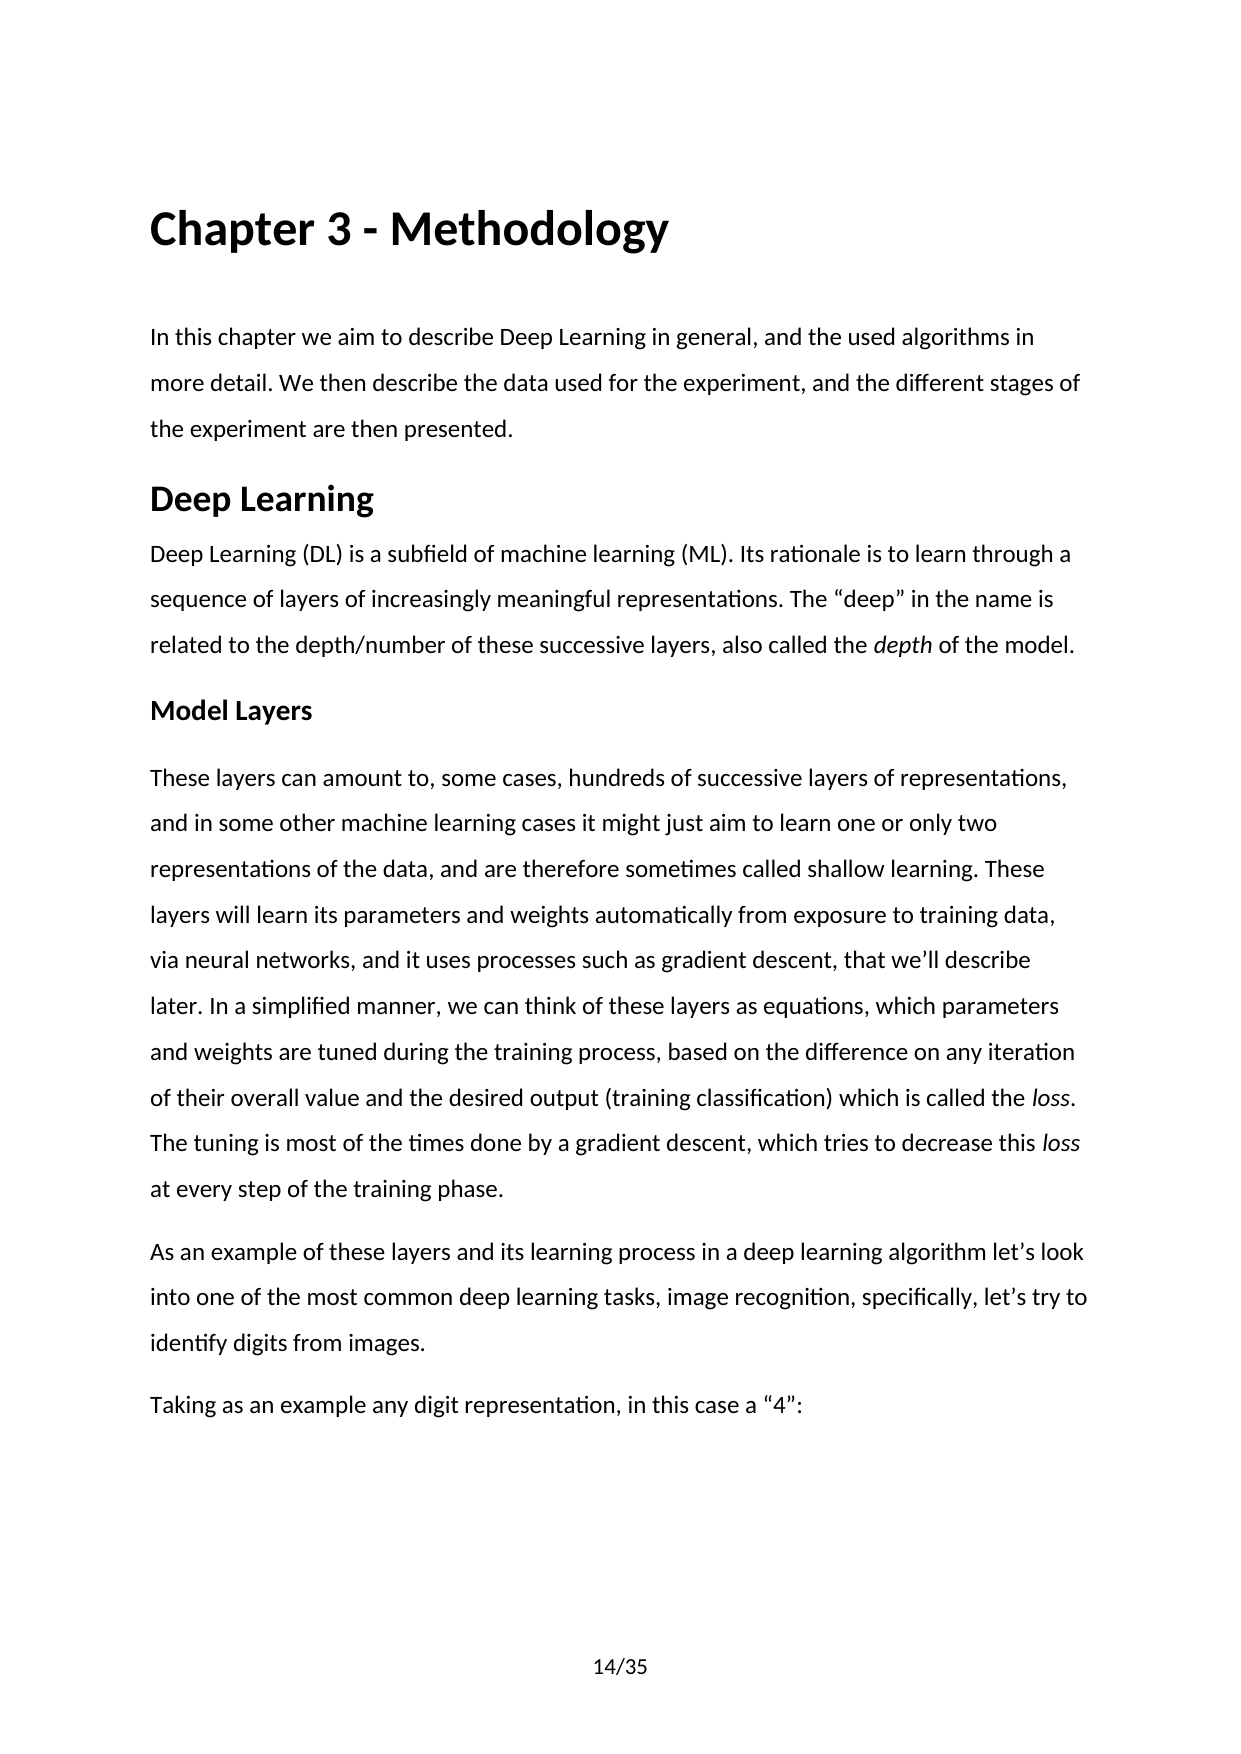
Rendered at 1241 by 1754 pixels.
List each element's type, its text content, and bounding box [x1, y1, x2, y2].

subtitle Model Layers [150, 692, 1090, 727]
subtitle Deep Learning [150, 475, 1090, 521]
text Taking as an example any digit representation, in this case a “4”: [150, 1389, 1090, 1420]
text Deep Learning (DL) is a subfield of machine learning (ML). Its rationale is to learn through a sequence of layers of increasingly meaningful representations. The “deep” in the name is related to the depth/number of these successive layers, also called the depth of the model. [150, 538, 1090, 660]
text In this chapter we aim to describe Deep Learning in general, and the used algorithms in more detail. We then describe the data used for the experiment, and the different stages of the experiment are then presented. [150, 321, 1090, 443]
subtitle Chapter 3 - Methodology [150, 197, 1090, 258]
text These layers can amount to, some cases, hundreds of successive layers of representations, and in some other machine learning cases it might just aim to learn one or only two representations of the data, and are therefore sometimes called shallow learning. These layers will learn its parameters and weights automatically from exposure to training data, via neural networks, and it uses processes such as gradient descent, that we’ll describe later. In a simplified manner, we can think of these layers as equations, which parameters and weights are tuned during the training process, based on the difference on any iteration of their overall value and the desired output (training classification) which is called the loss. The tuning is most of the times done by a gradient descent, which tries to decrease this loss at every step of the training phase. [150, 762, 1090, 1204]
text As an example of these layers and its learning process in a deep learning algorithm let’s look into one of the most common deep learning tasks, image recognition, specifically, let’s try to identify digits from images. [150, 1236, 1090, 1358]
